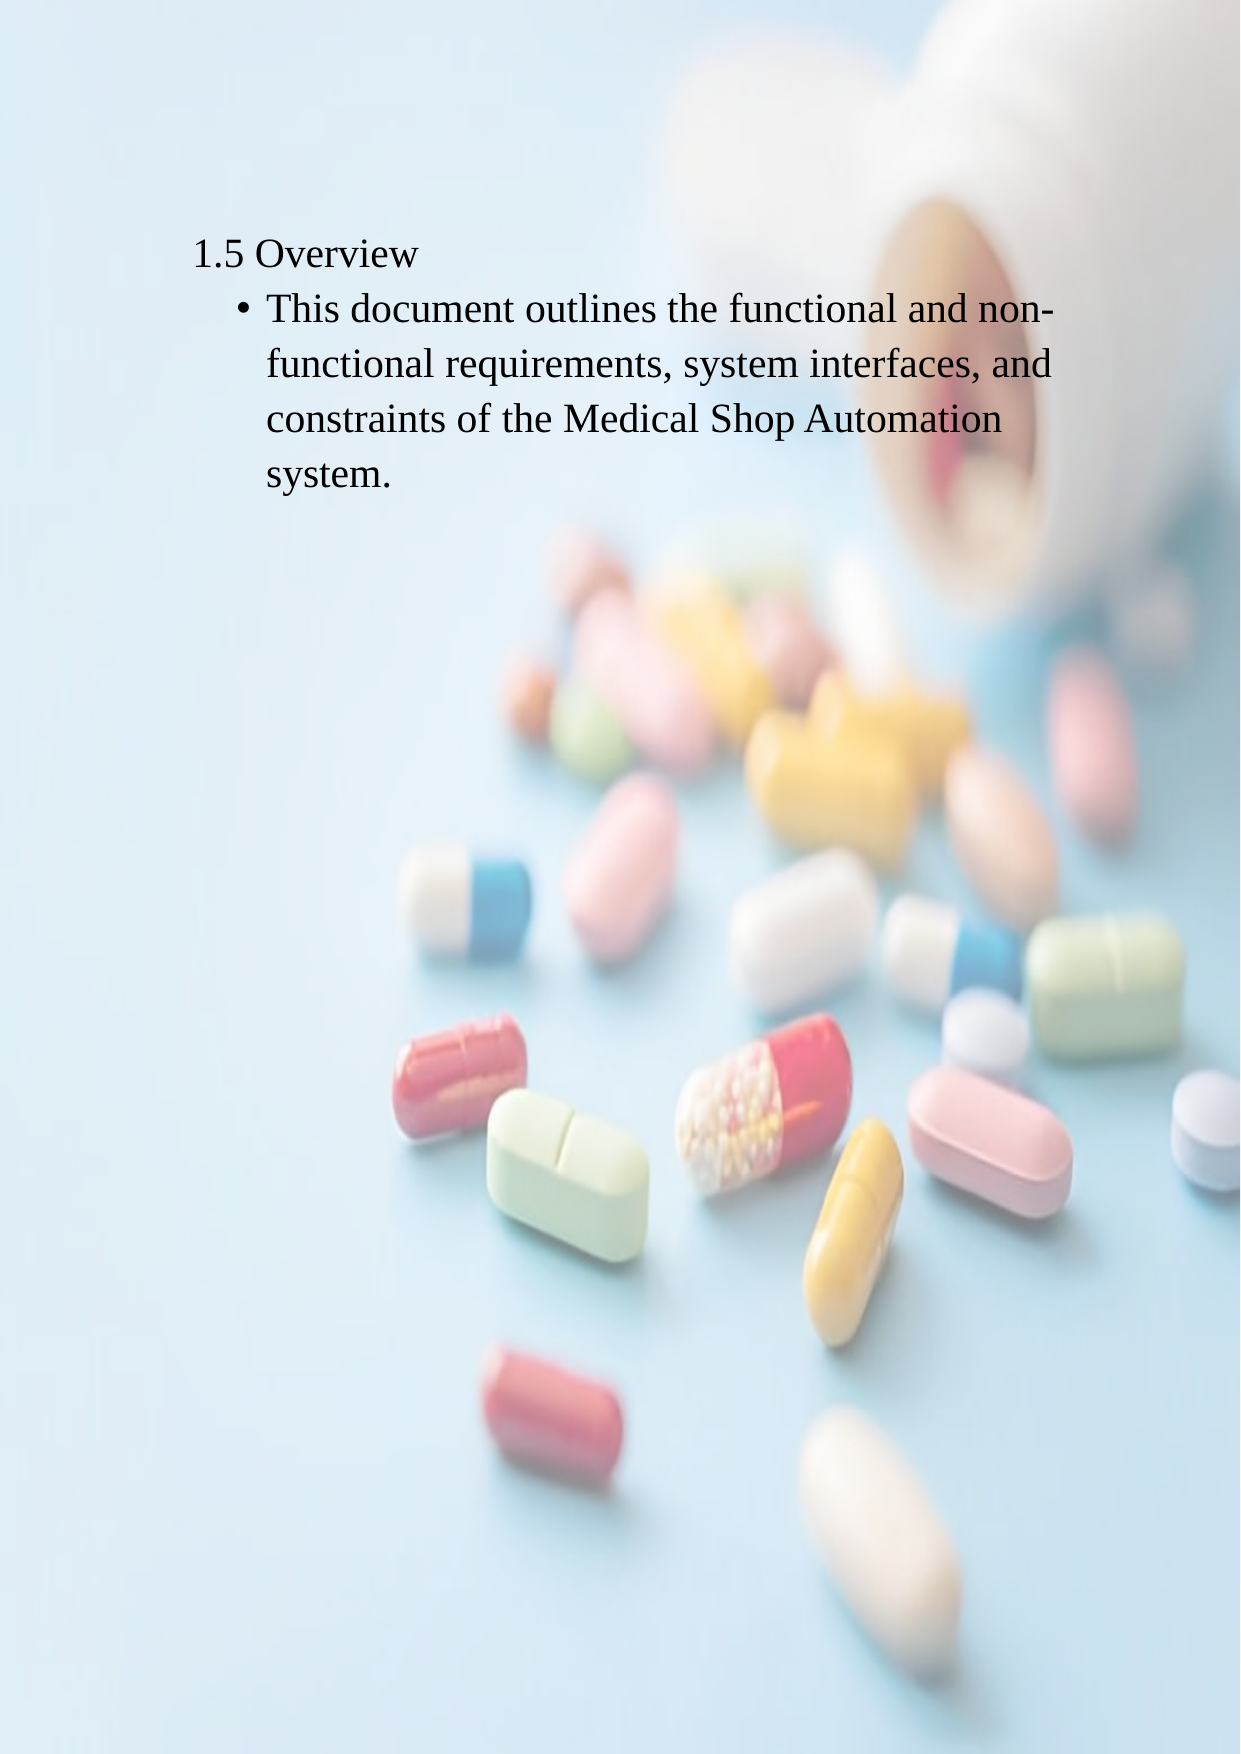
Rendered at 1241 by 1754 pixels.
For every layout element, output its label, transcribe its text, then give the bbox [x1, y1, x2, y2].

list 1.5 Overview [162, 118, 1122, 276]
list This document outlines the functional and non-functional requirements, system interfaces, and constraints of the Medical Shop Automation system. [236, 283, 1122, 662]
